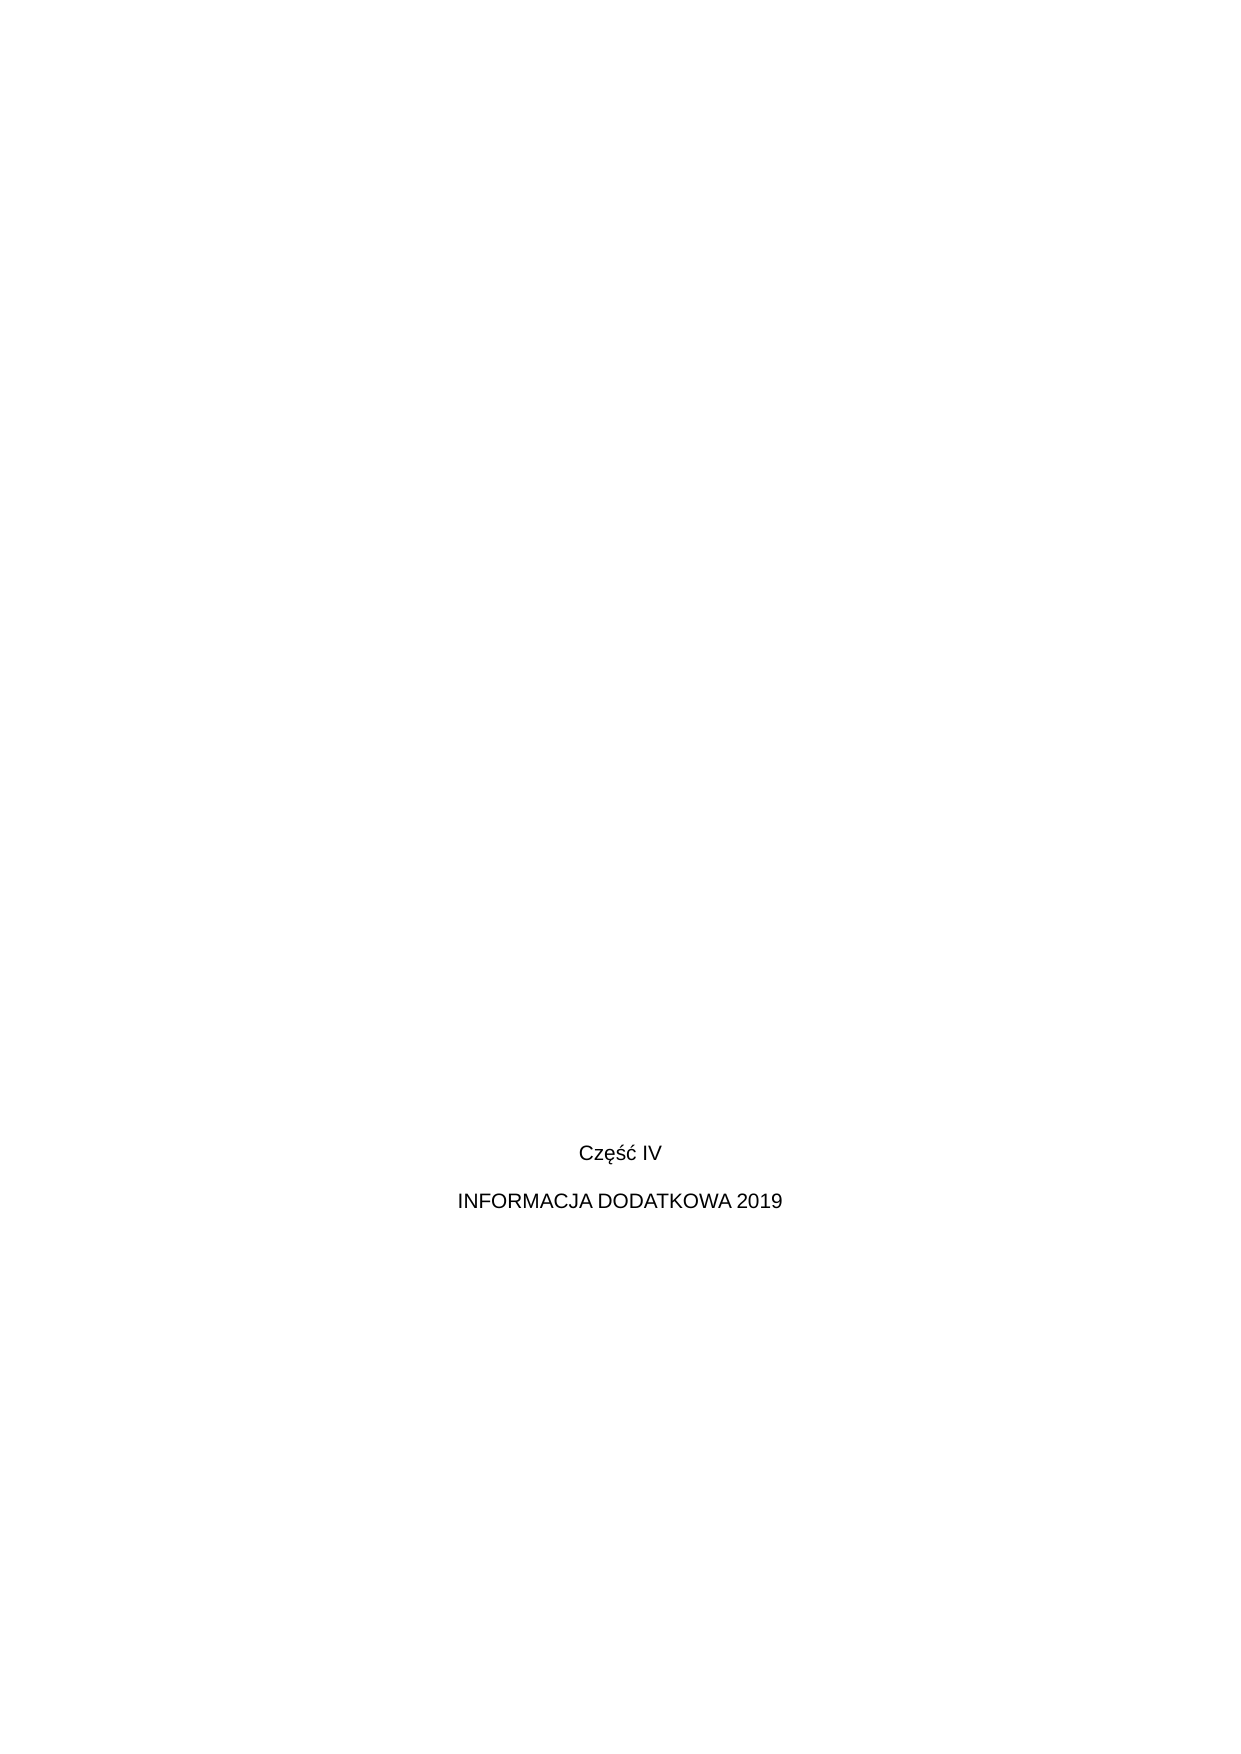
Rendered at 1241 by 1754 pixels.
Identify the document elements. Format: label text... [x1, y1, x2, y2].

text Część IV [118, 1141, 1122, 1165]
text INFORMACJA DODATKOWA 2019 [118, 1189, 1122, 1213]
